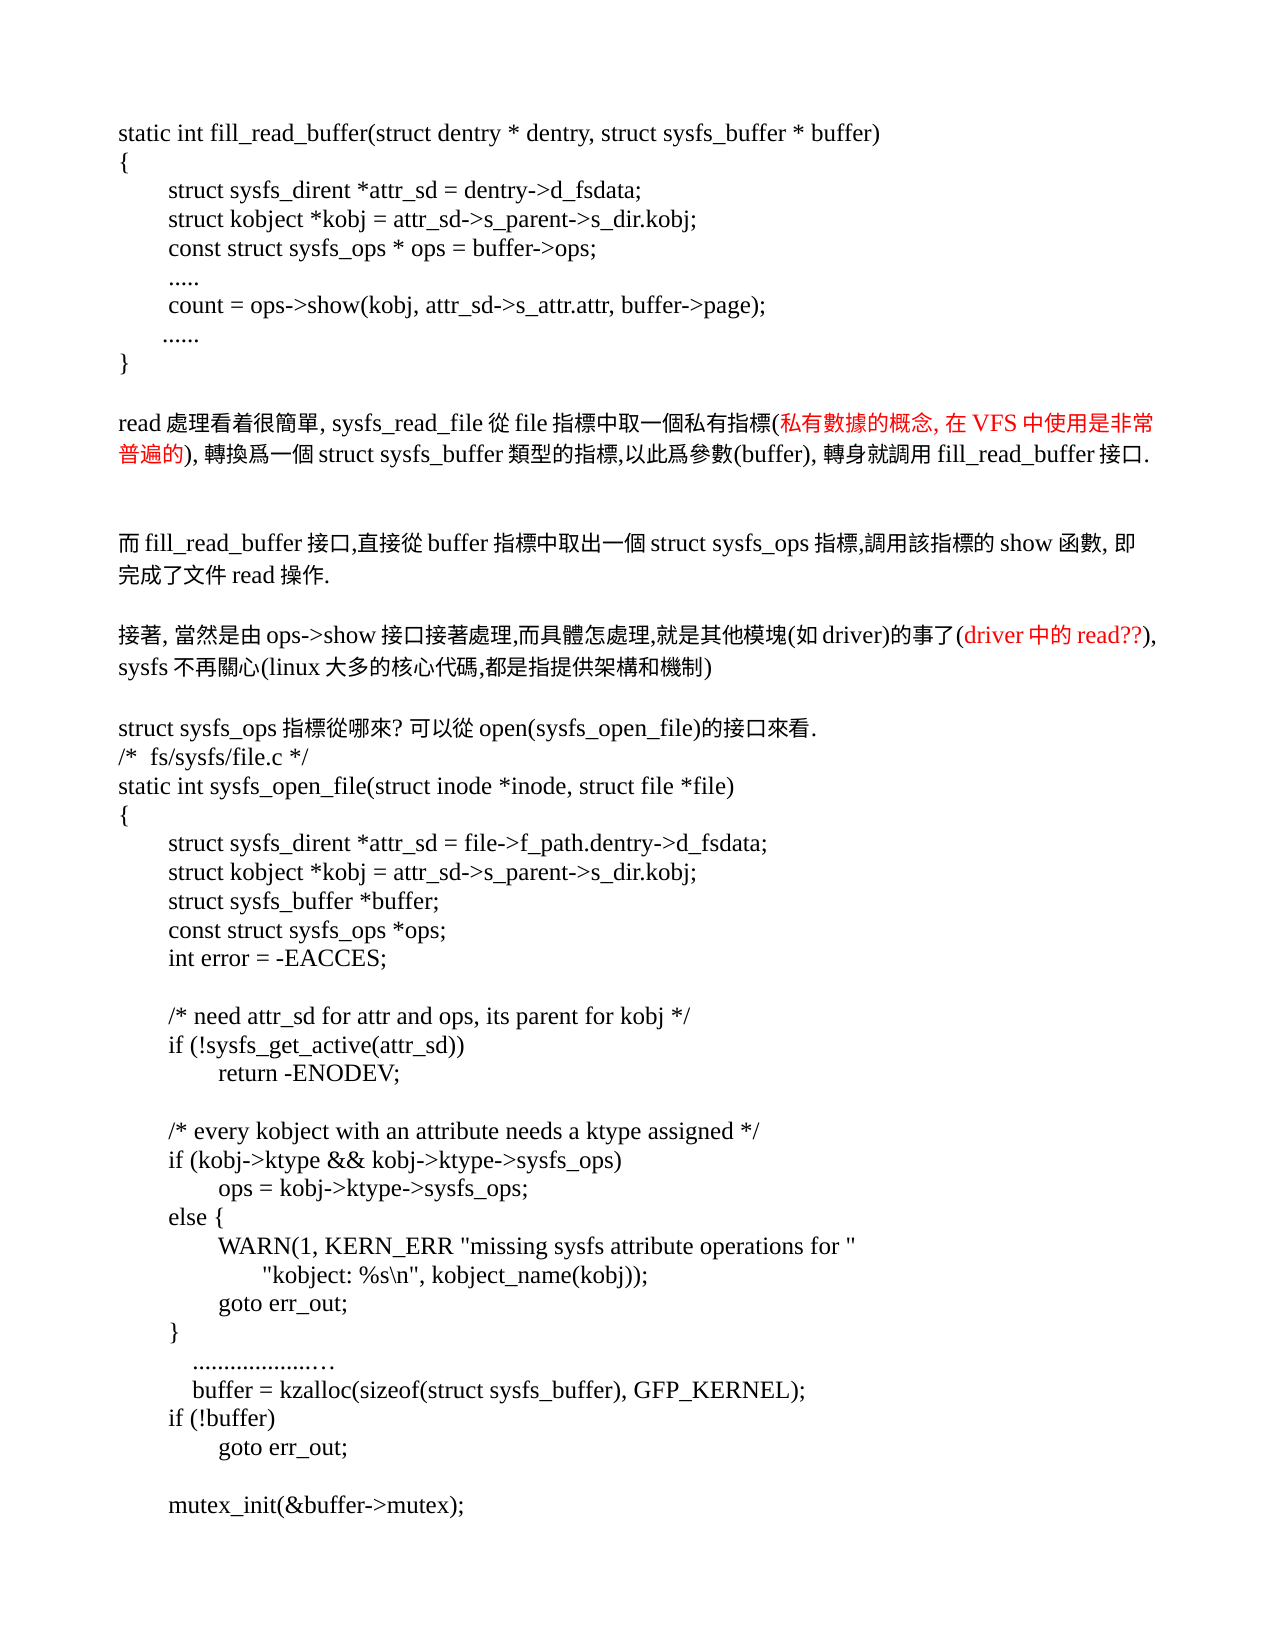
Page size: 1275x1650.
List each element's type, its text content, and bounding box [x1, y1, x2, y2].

text if (kobj->ktype && kobj->ktype->sysfs_ops) [118, 1145, 1157, 1173]
text read處理看着很簡單, sysfs_read_file從file指標中取一個私有指標(私有數據的概念, 在VFS中使用是非常普遍的), 轉換爲一個struct sysfs_buffer類型的指標,以此爲參數(buffer), 轉身就調用fill_read_buffer接口. [118, 406, 1157, 469]
text 接著, 當然是由ops->show接口接著處理,而具體怎處理,就是其他模塊(如driver)的事了(driver中的read??), sysfs不再關心(linux大多的核心代碼,都是指提供架構和機制) [118, 618, 1157, 682]
text "kobject: %s\n", kobject_name(kobj)); [118, 1260, 1157, 1288]
text static int fill_read_buffer(struct dentry * dentry, struct sysfs_buffer * buffer) [118, 118, 1157, 147]
text const struct sysfs_ops *ops; [118, 915, 1157, 943]
text struct sysfs_dirent *attr_sd = file->f_path.dentry->d_fsdata; [118, 828, 1157, 857]
text /* every kobject with an attribute needs a ktype assigned */ [118, 1116, 1157, 1145]
text goto err_out; [118, 1432, 1157, 1461]
text /* need attr_sd for attr and ops, its parent for kobj */ [118, 1001, 1157, 1030]
text struct kobject *kobj = attr_sd->s_parent->s_dir.kobj; [118, 857, 1157, 886]
text struct sysfs_buffer *buffer; [118, 886, 1157, 915]
text if (!sysfs_get_active(attr_sd)) [118, 1030, 1157, 1058]
text if (!buffer) [118, 1403, 1157, 1432]
text ...... [118, 319, 1157, 348]
text mutex_init(&buffer->mutex); [118, 1490, 1157, 1518]
text static int sysfs_open_file(struct inode *inode, struct file *file) [118, 771, 1157, 800]
text return -ENODEV; [118, 1058, 1157, 1087]
text struct sysfs_dirent *attr_sd = dentry->d_fsdata; [118, 176, 1157, 204]
text } [118, 348, 1157, 377]
text else { [118, 1202, 1157, 1231]
text WARN(1, KERN_ERR "missing sysfs attribute operations for " [118, 1231, 1157, 1260]
text buffer = kzalloc(sizeof(struct sysfs_buffer), GFP_KERNEL); [118, 1375, 1157, 1403]
text { [118, 800, 1157, 828]
text const struct sysfs_ops * ops = buffer->ops; [118, 233, 1157, 262]
text struct sysfs_ops指標從哪來? 可以從open(sysfs_open_file)的接口來看. [118, 711, 1157, 742]
text ...................… [118, 1346, 1157, 1375]
text /* fs/sysfs/file.c */ [118, 742, 1157, 771]
text 而fill_read_buffer接口,直接從buffer指標中取出一個struct sysfs_ops指標,調用該指標的show函數, 即完成了文件read操作. [118, 526, 1157, 590]
text goto err_out; [118, 1288, 1157, 1317]
text int error = -EACCES; [118, 943, 1157, 972]
text ops = kobj->ktype->sysfs_ops; [118, 1173, 1157, 1202]
text ..... [118, 262, 1157, 291]
text count = ops->show(kobj, attr_sd->s_attr.attr, buffer->page); [118, 291, 1157, 319]
text } [118, 1317, 1157, 1346]
text struct kobject *kobj = attr_sd->s_parent->s_dir.kobj; [118, 204, 1157, 233]
text { [118, 147, 1157, 176]
